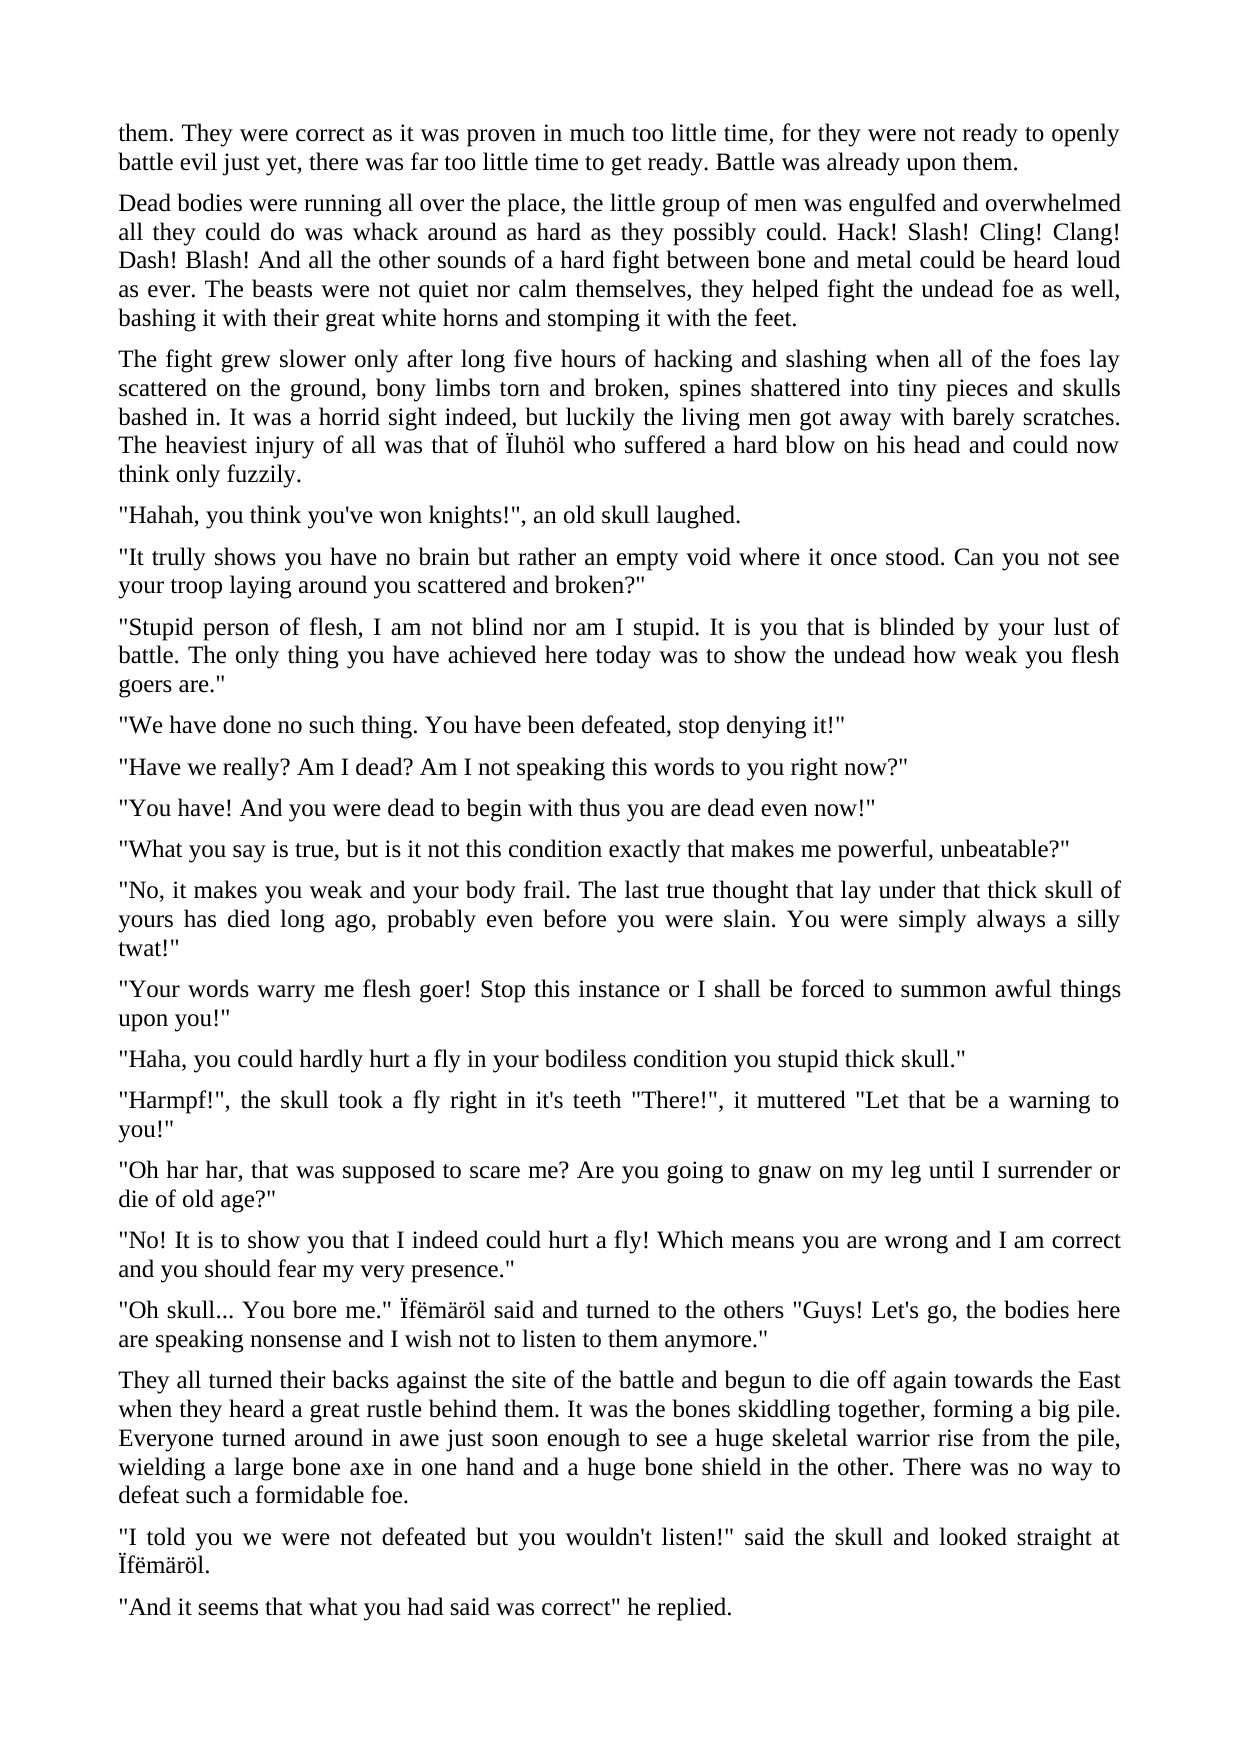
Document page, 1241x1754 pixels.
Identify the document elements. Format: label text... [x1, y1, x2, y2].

text "Your words warry me flesh goer! Stop this instance or I shall be forced to summon awful things upon you!" [118, 974, 1122, 1032]
text The fight grew slower only after long five hours of hacking and slashing when all of the foes lay scattered on the ground, bony limbs torn and broken, spines shattered into tiny pieces and skulls bashed in. It was a horrid sight indeed, but luckily the living men got away with barely scratches. The heaviest injury of all was that of Ïluhöl who suffered a hard blow on his head and could now think only fuzzily. [118, 344, 1122, 488]
text "Have we really? Am I dead? Am I not speaking this words to you right now?" [118, 752, 1122, 781]
text "And it seems that what you had said was correct" he replied. [118, 1592, 1122, 1621]
text "Oh har har, that was supposed to scare me? Are you going to gnaw on my leg until I surrender or die of old age?" [118, 1156, 1122, 1213]
text "No! It is to show you that I indeed could hurt a fly! Which means you are wrong and I am correct and you should fear my very presence." [118, 1226, 1122, 1283]
text "I told you we were not defeated but you wouldn't listen!" said the skull and looked straight at Ïfëmäröl. [118, 1522, 1122, 1579]
text "Haha, you could hardly hurt a fly in your bodiless condition you stupid thick skull." [118, 1044, 1122, 1073]
text "You have! And you were dead to begin with thus you are dead even now!" [118, 793, 1122, 822]
text "Hahah, you think you've won knights!", an old skull laughed. [118, 501, 1122, 529]
text "We have done no such thing. You have been defeated, stop denying it!" [118, 711, 1122, 739]
text "It trully shows you have no brain but rather an empty void where it once stood. Can you not see your troop laying around you scattered and broken?" [118, 542, 1122, 599]
text them. They were correct as it was proven in much too little time, for they were not ready to openly battle evil just yet, there was far too little time to get ready. Battle was already upon them. [118, 118, 1122, 176]
text "Oh skull... You bore me." Ïfëmäröl said and turned to the others "Guys! Let's go, the bodies here are speaking nonsense and I wish not to listen to them anymore." [118, 1296, 1122, 1353]
text "What you say is true, but is it not this condition exactly that makes me powerful, unbeatable?" [118, 834, 1122, 863]
text "Stupid person of flesh, I am not blind nor am I stupid. It is you that is blinded by your lust of battle. The only thing you have achieved here today was to show the undead how weak you flesh goers are." [118, 612, 1122, 698]
text Dead bodies were running all over the place, the little group of men was engulfed and overwhelmed all they could do was whack around as hard as they possibly could. Hack! Slash! Cling! Clang! Dash! Blash! And all the other sounds of a hard fight between bone and metal could be heard loud as ever. The beasts were not quiet nor calm themselves, they helped fight the undead foe as well, bashing it with their great white horns and stomping it with the feet. [118, 188, 1122, 332]
text "No, it makes you weak and your body frail. The last true thought that lay under that thick skull of yours has died long ago, probably even before you were slain. You were simply always a silly twat!" [118, 876, 1122, 962]
text "Harmpf!", the skull took a fly right in it's teeth "There!", it muttered "Let that be a warning to you!" [118, 1086, 1122, 1143]
text They all turned their backs against the site of the battle and begun to die off again towards the East when they heard a great rustle behind them. It was the bones skiddling together, forming a big pile. Everyone turned around in awe just soon enough to see a huge skeletal warrior rise from the pile, wielding a large bone axe in one hand and a huge bone shield in the other. There was no way to defeat such a formidable foe. [118, 1366, 1122, 1509]
